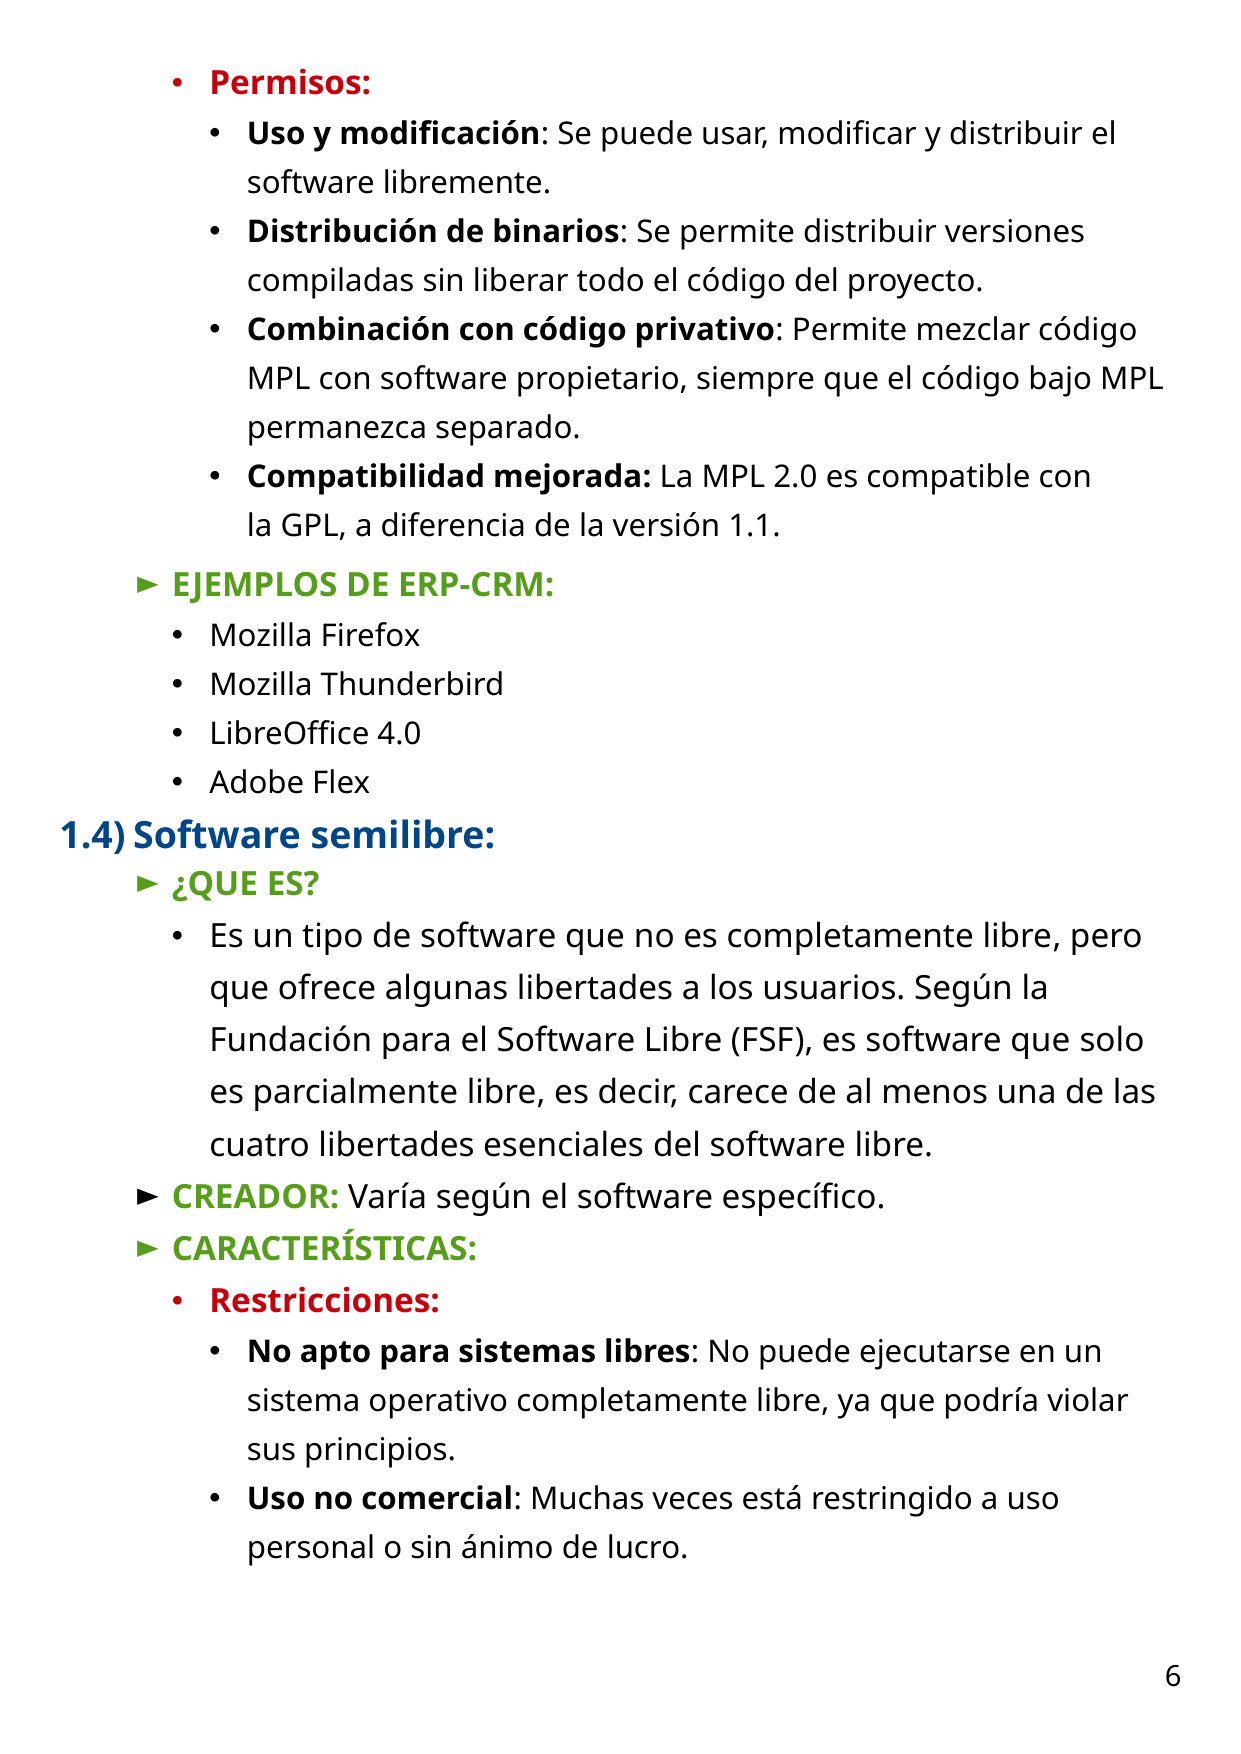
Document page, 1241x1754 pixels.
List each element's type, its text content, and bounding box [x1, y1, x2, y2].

list LibreOffice 4.0 [172, 711, 1181, 753]
list Permisos: [172, 59, 1181, 104]
list Mozilla Firefox [172, 613, 1181, 655]
list ¿QUE ES? [134, 859, 1181, 905]
list Restricciones: [172, 1277, 1181, 1322]
list Distribución de binarios: Se permite distribuir versiones compiladas sin liberar todo el código del proyecto. [209, 209, 1181, 301]
list Es un tipo de software que no es completamente libre, pero que ofrece algunas libertades a los usuarios. Según la Fundación para el Software Libre (FSF), es software que solo es parcialmente libre, es decir, carece de al menos una de las cuatro libertades esenciales del software libre. [172, 912, 1181, 1166]
list No apto para sistemas libres: No puede ejecutarse en un sistema operativo completamente libre, ya que podría violar sus principios. [209, 1329, 1181, 1470]
list Compatibilidad mejorada: La MPL 2.0 es compatible con la GPL, a diferencia de la versión 1.1. [209, 454, 1181, 546]
subtitle Software semilibre: [59, 808, 1181, 859]
list Uso no comercial: Muchas veces está restringido a uso personal o sin ánimo de lucro. [209, 1476, 1181, 1568]
list EJEMPLOS DE ERP-CRM: [134, 561, 1181, 606]
list CREADOR: Varía según el software específico. [134, 1173, 1181, 1218]
list CARACTERÍSTICAS: [134, 1225, 1181, 1270]
list Combinación con código privativo: Permite mezclar código MPL con software propietario, siempre que el código bajo MPL permanezca separado. [209, 307, 1181, 448]
list Mozilla Thunderbird [172, 662, 1181, 704]
list Uso y modificación: Se puede usar, modificar y distribuir el software libremente. [209, 111, 1181, 203]
list Adobe Flex [172, 759, 1181, 802]
